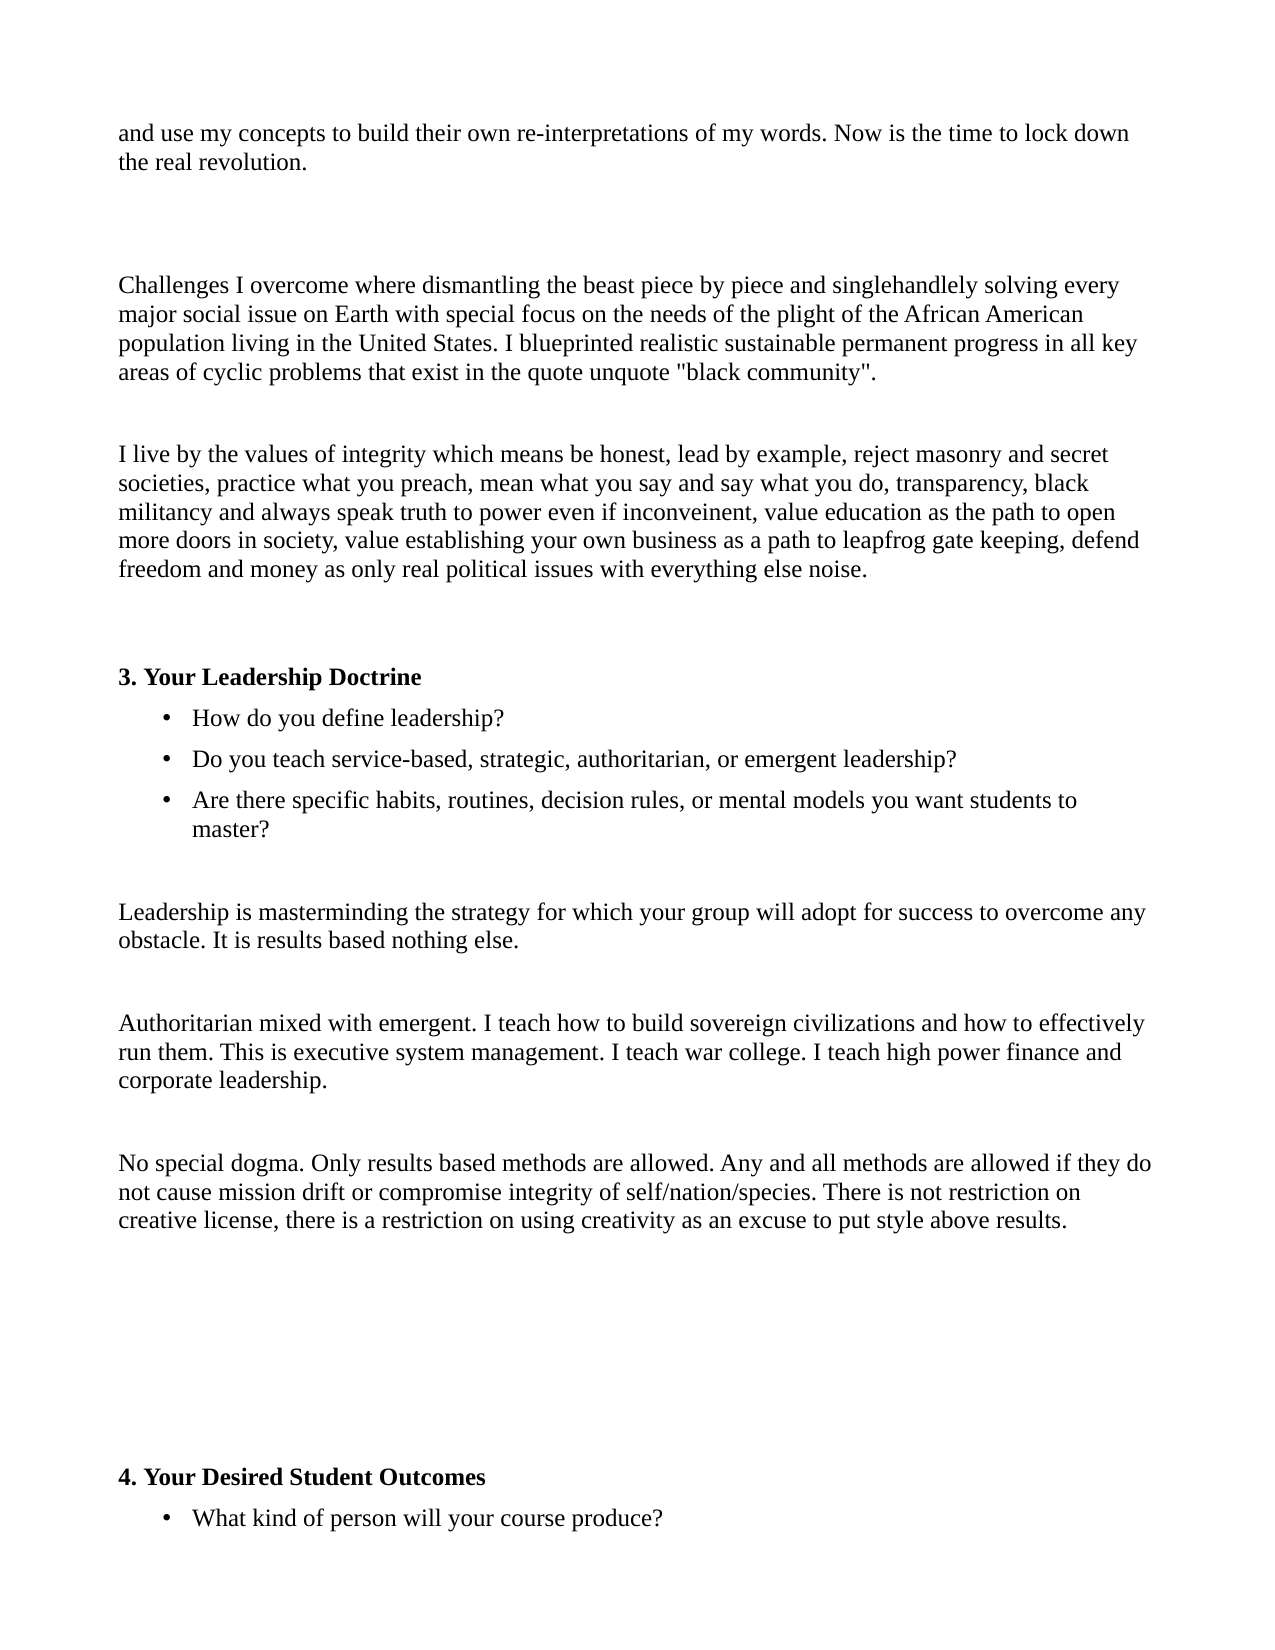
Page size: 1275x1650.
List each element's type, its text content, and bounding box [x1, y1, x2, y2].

list What kind of person will your course produce? [162, 1503, 1157, 1532]
list Do you teach service-based, strategic, authoritarian, or emergent leadership? [162, 744, 1157, 773]
text Authoritarian mixed with emergent. I teach how to build sovereign civilizations and how to effectively run them. This is executive system management. I teach war college. I teach high power finance and corporate leadership. [118, 1008, 1157, 1094]
text I live by the values of integrity which means be honest, lead by example, reject masonry and secret societies, practice what you preach, mean what you say and say what you do, transparency, black militancy and always speak truth to power even if inconveinent, value education as the path to open more doors in society, value establishing your own business as a path to leapfrog gate keeping, defend freedom and money as only real political issues with everything else noise. [118, 439, 1157, 583]
list How do you define leadership? [162, 703, 1157, 732]
subtitle 3. Your Leadership Doctrine [118, 662, 1157, 691]
subtitle 4. Your Desired Student Outcomes [118, 1462, 1157, 1491]
text Leadership is masterminding the strategy for which your group will adopt for success to overcome any obstacle. It is results based nothing else. [118, 897, 1157, 954]
text and use my concepts to build their own re-interpretations of my words. Now is the time to lock down the real revolution. [118, 118, 1157, 176]
list Are there specific habits, routines, decision rules, or mental models you want students to master? [162, 786, 1157, 843]
text Challenges I overcome where dismantling the beast piece by piece and singlehandlely solving every major social issue on Earth with special focus on the needs of the plight of the African American population living in the United States. I blueprinted realistic sustainable permanent progress in all key areas of cyclic problems that exist in the quote unquote "black community". [118, 271, 1157, 386]
text No special dogma. Only results based methods are allowed. Any and all methods are allowed if they do not cause mission drift or compromise integrity of self/nation/species. There is not restriction on creative license, there is a restriction on using creativity as an excuse to put style above results. [118, 1148, 1157, 1234]
